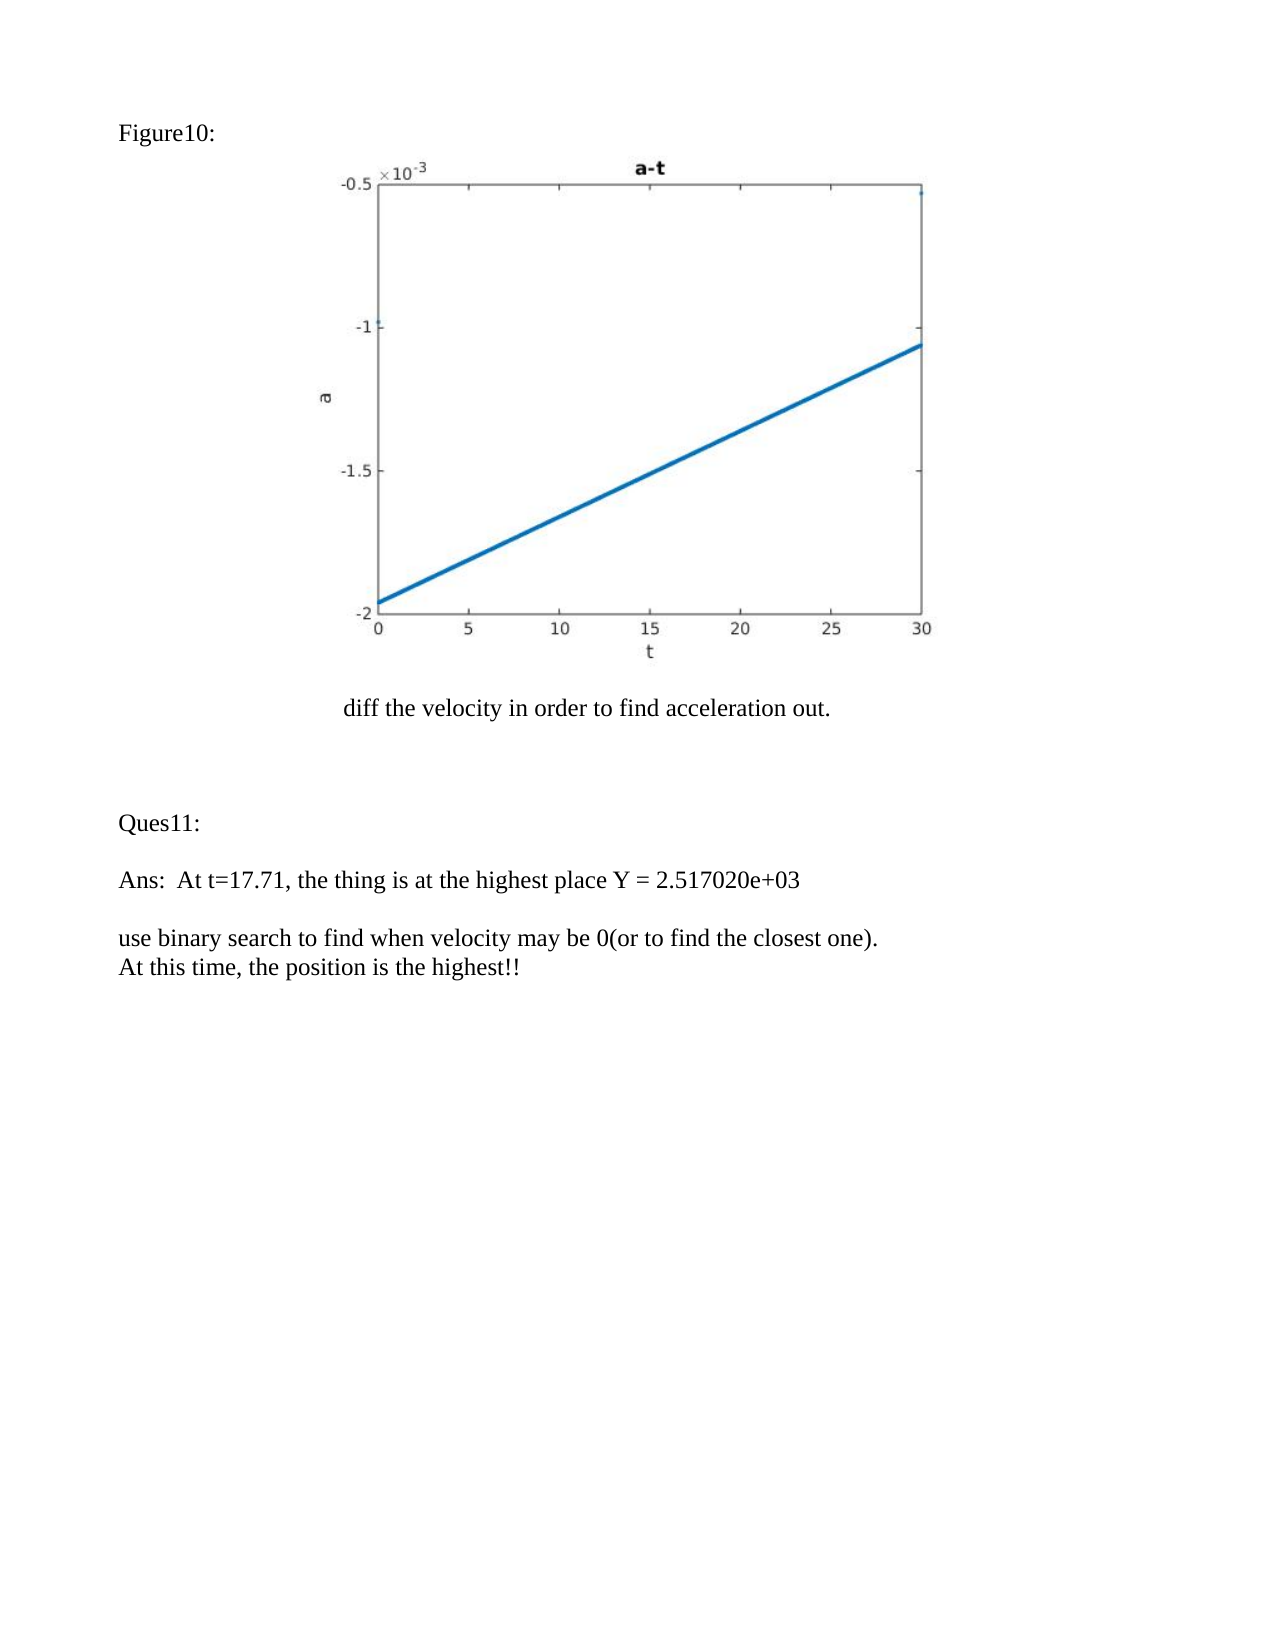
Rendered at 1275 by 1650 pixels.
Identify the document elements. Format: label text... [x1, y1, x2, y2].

text diff the velocity in order to find acceleration out. [118, 693, 1157, 722]
text Figure10: [118, 118, 1157, 147]
text use binary search to find when velocity may be 0(or to find the closest one). [118, 923, 1157, 952]
text At this time, the position is the highest!! [118, 952, 1157, 981]
picture [287, 146, 988, 672]
text Ques11: [118, 808, 1157, 837]
text Ans: At t=17.71, the thing is at the highest place Y = 2.517020e+03 [118, 866, 1157, 894]
